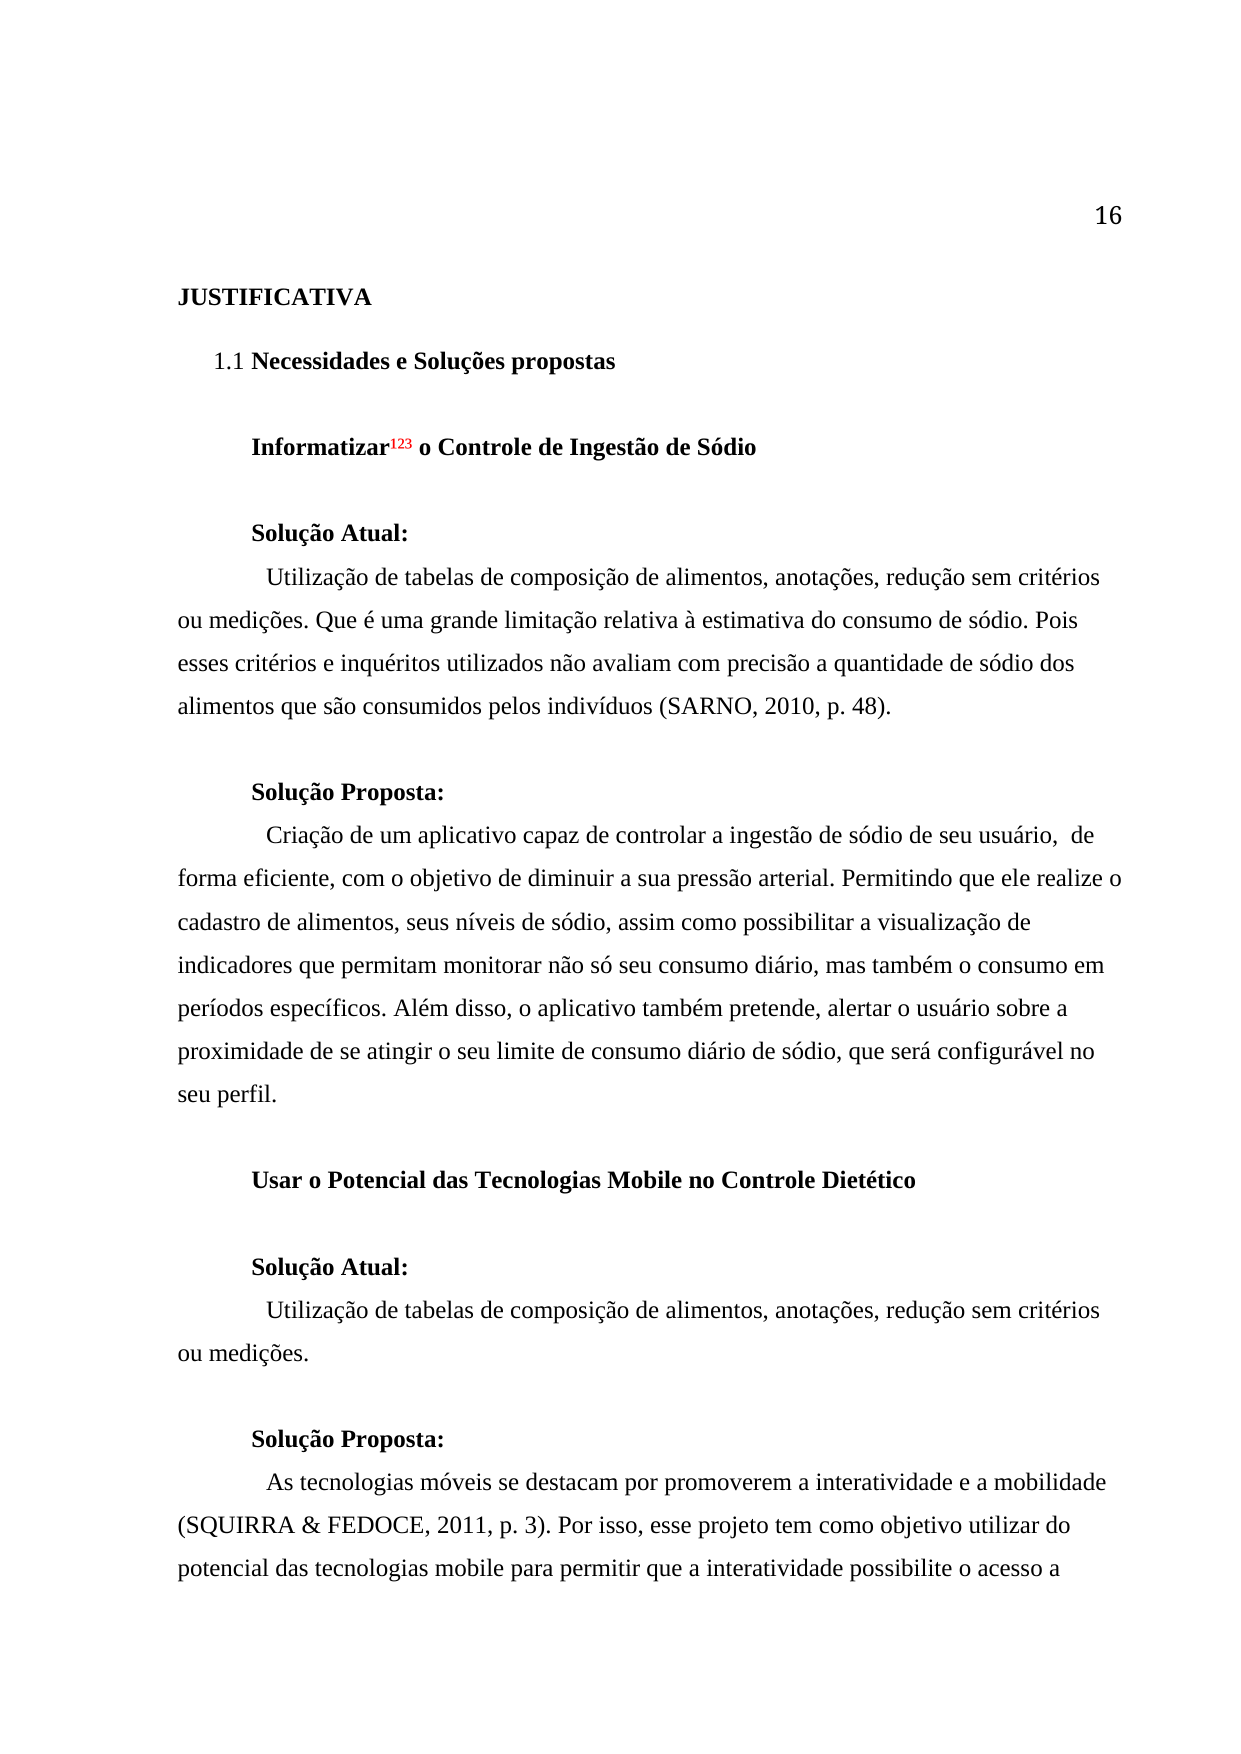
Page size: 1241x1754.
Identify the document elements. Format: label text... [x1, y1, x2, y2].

text Usar o Potencial das Tecnologias Mobile no Controle Dietético [177, 1165, 1122, 1194]
text Solução Atual: [177, 518, 1122, 547]
text Informatizar¹²³ o Controle de Ingestão de Sódio [177, 432, 1122, 461]
text Solução Proposta: [177, 1424, 1122, 1453]
text Utilização de tabelas de composição de alimentos, anotações, redução sem critérios ou medições. [177, 1295, 1122, 1367]
subtitle Necessidades e Soluções propostas [207, 346, 1122, 375]
text Solução Proposta: [177, 777, 1122, 806]
text Solução Atual: [177, 1252, 1122, 1280]
text As tecnologias móveis se destacam por promoverem a interatividade e a mobilidade (SQUIRRA & FEDOCE, 2011, p. 3). Por isso, esse projeto tem como objetivo utilizar do potencial das tecnologias mobile para permitir que a interatividade possibilite o acesso a [177, 1467, 1122, 1582]
text Utilização de tabelas de composição de alimentos, anotações, redução sem critérios ou medições. Que é uma grande limitação relativa à estimativa do consumo de sódio. Pois esses critérios e inquéritos utilizados não avaliam com precisão a quantidade de sódio dos alimentos que são consumidos pelos indivíduos (SARNO, 2010, p. 48). [177, 562, 1122, 720]
text Criação de um aplicativo capaz de controlar a ingestão de sódio de seu usuário, de forma eficiente, com o objetivo de diminuir a sua pressão arterial. Permitindo que ele realize o cadastro de alimentos, seus níveis de sódio, assim como possibilitar a visualização de indicadores que permitam monitorar não só seu consumo diário, mas também o consumo em períodos específicos. Além disso, o aplicativo também pretende, alertar o usuário sobre a proximidade de se atingir o seu limite de consumo diário de sódio, que será configurável no seu perfil. [177, 820, 1122, 1108]
text JUSTIFICATIVA [177, 282, 1122, 311]
